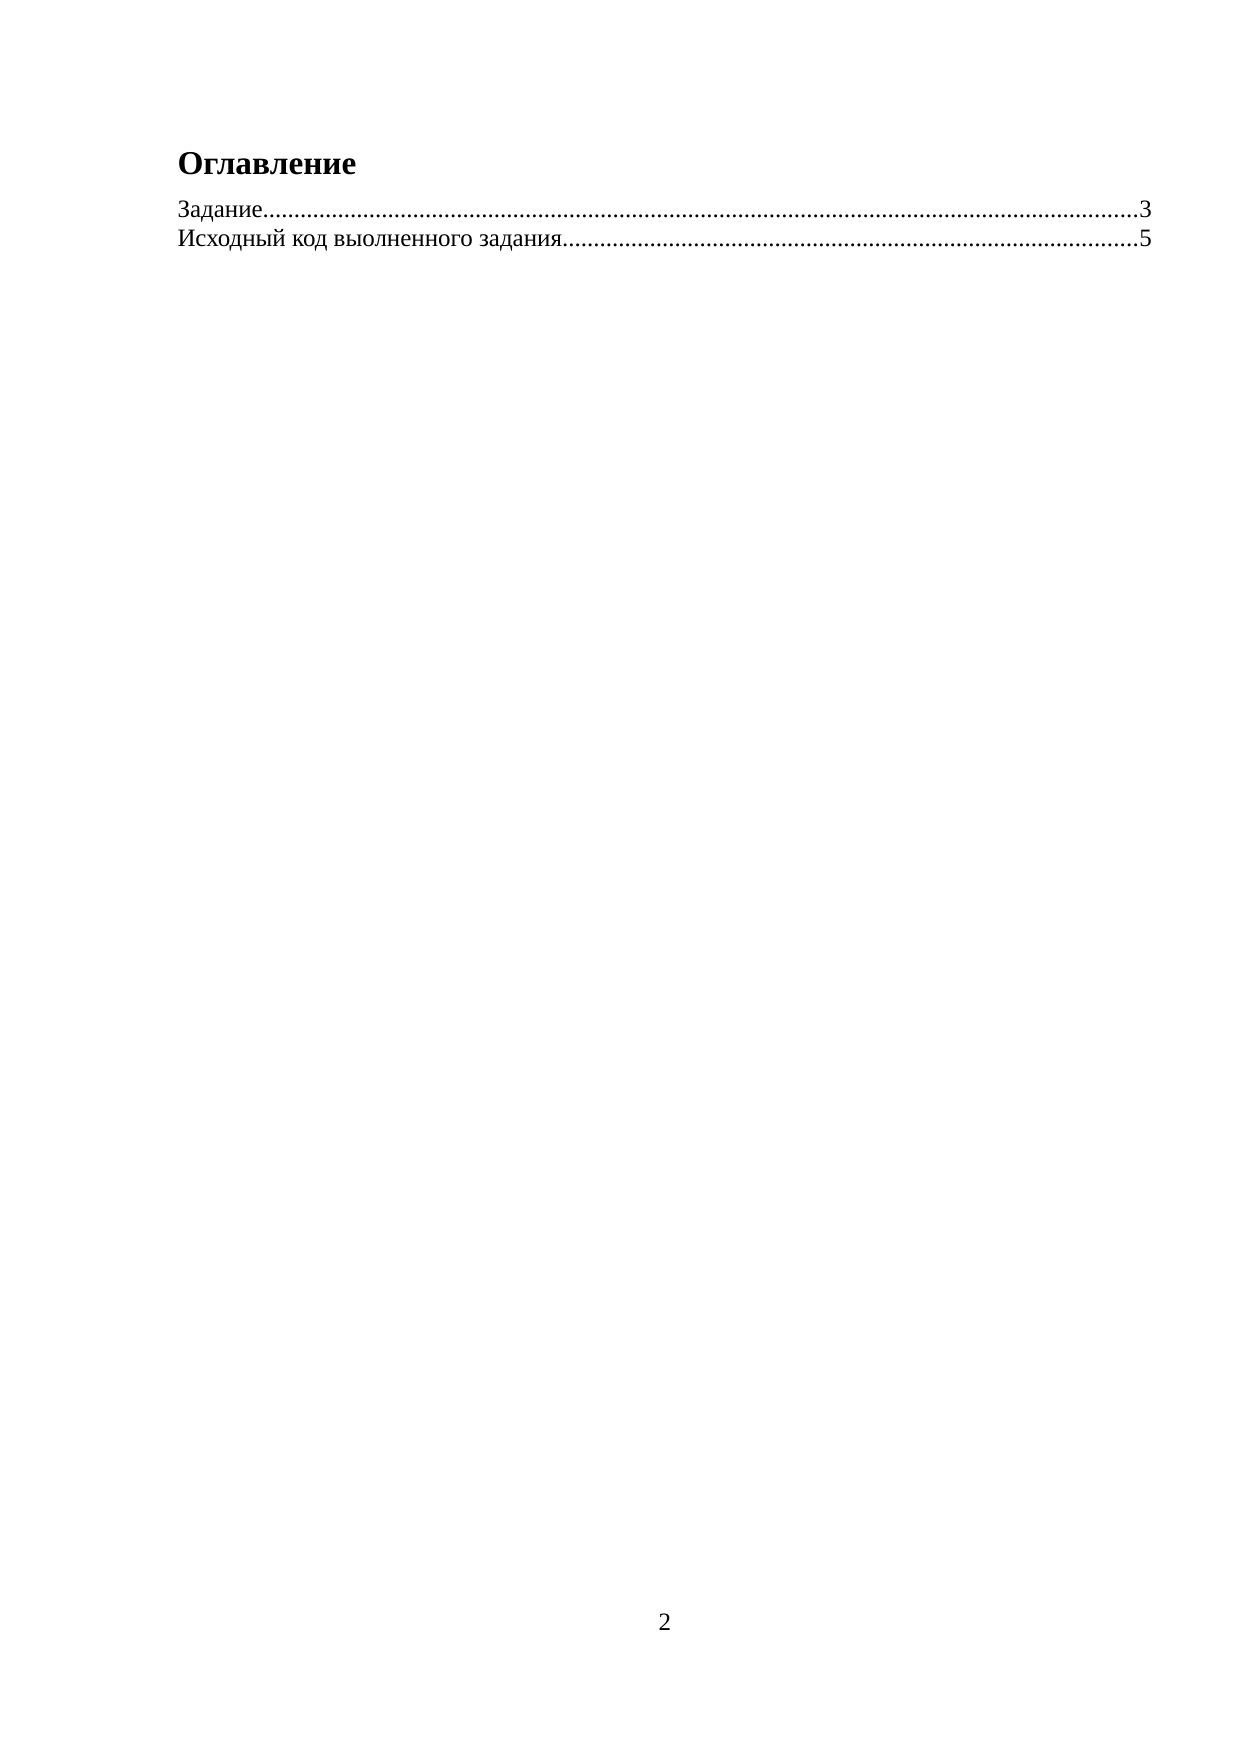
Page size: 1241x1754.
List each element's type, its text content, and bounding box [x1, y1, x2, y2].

text Задание 3 [177, 194, 1152, 223]
text Исходный код выолненного задания 5 [177, 223, 1152, 251]
subtitle Оглавление [177, 143, 1152, 181]
